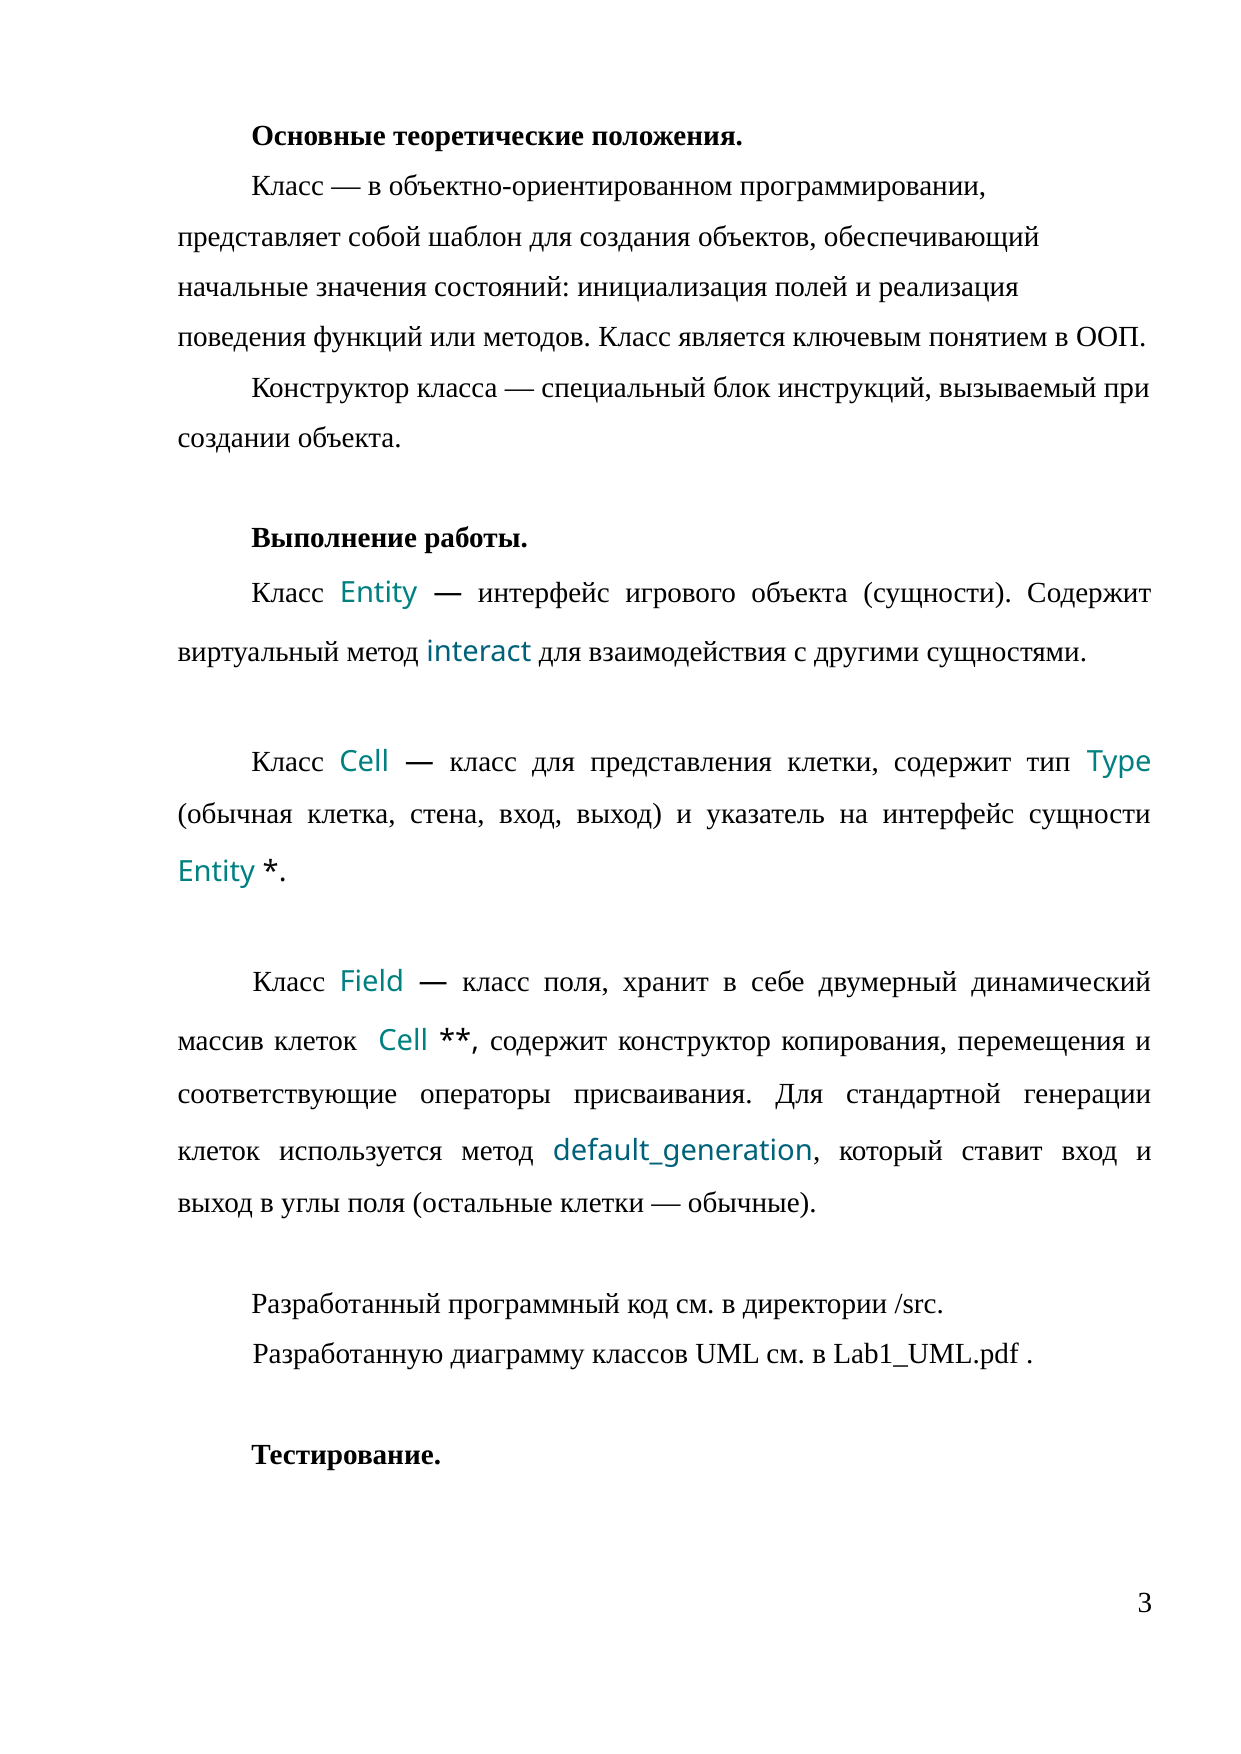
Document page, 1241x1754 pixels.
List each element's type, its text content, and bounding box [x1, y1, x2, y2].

subtitle Выполнение работы. [177, 521, 1152, 554]
subtitle Основные теоретические положения. [177, 118, 1152, 152]
text Класс Field — класс поля, хранит в себе двумерный динамический массив клеток Cell **, содержит конструктор копирования, перемещения и соответствующие операторы присваивания. Для стандартной генерации клеток используется метод default_generation, который ставит вход и выход в углы поля (остальные клетки — обычные). [177, 960, 1152, 1219]
text Конструктор класса — специальный блок инструкций, вызываемый при создании объекта. [177, 370, 1152, 453]
text Класс Entity — интерфейс игрового объекта (сущности). Содержит виртуальный метод interact для взаимодействия с другими сущностями. [177, 571, 1152, 670]
text Разработанную диаграмму классов UML см. в Lab1_UML.pdf . [177, 1336, 1152, 1370]
text Разработанный программный код см. в директории /src. [177, 1286, 1152, 1320]
text Класс — в объектно-ориентированном программировании, представляет собой шаблон для создания объектов, обеспечивающий начальные значения состояний: инициализация полей и реализация поведения функций или методов. Класс является ключевым понятием в ООП. [177, 168, 1152, 353]
text Класс Cell — класс для представления клетки, содержит тип Type (обычная клетка, стена, вход, выход) и указатель на интерфейс сущности Entity *. [177, 740, 1152, 890]
subtitle Тестирование. [177, 1437, 1152, 1471]
